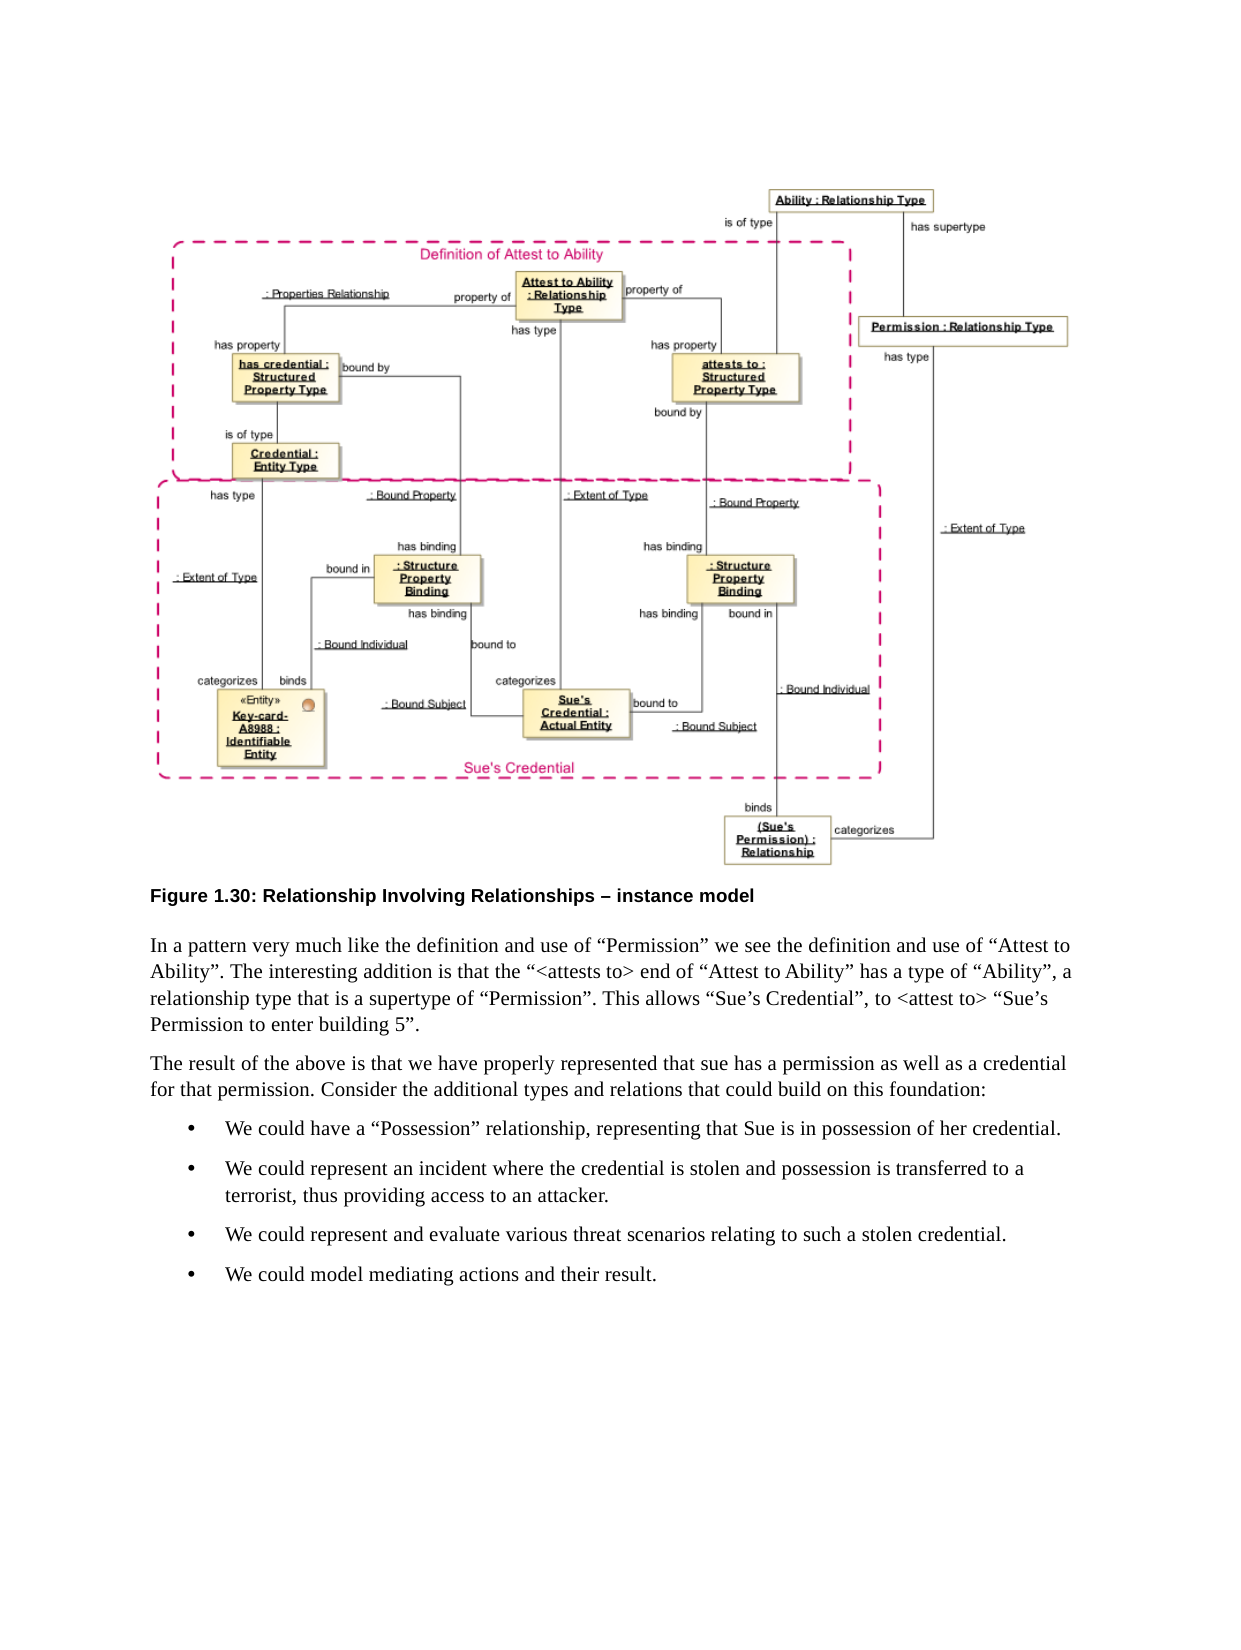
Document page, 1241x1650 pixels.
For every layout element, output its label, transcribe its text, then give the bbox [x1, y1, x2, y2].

text Figure 0.30: Relationship Involving Relationships – instance model [150, 879, 1090, 907]
list We could have a “Possession” relationship, representing that Sue is in possession of her credential. [187, 1115, 1090, 1141]
list We could represent an incident where the credential is stolen and possession is transferred to a terrorist, thus providing access to an attacker. [187, 1155, 1090, 1207]
list We could represent and evaluate various threat scenarios relating to such a stolen credential. [187, 1221, 1090, 1246]
text The result of the above is that we have properly represented that sue has a permission as well as a credential for that permission. Consider the additional types and relations that could build on this foundation: [150, 1050, 1090, 1101]
list We could model mediating actions and their result. [187, 1261, 1090, 1286]
text In a pattern very much like the definition and use of “Permission” we see the definition and use of “Attest to Ability”. The interesting addition is that the “<attests to> end of “Attest to Ability” has a type of “Ability”, a relationship type that is a supertype of “Permission”. This allows “Sue’s Credential”, to <attest to> “Sue’s Permission to enter building 5”. [150, 907, 1090, 1036]
picture [150, 173, 1090, 879]
text [150, 150, 1090, 173]
